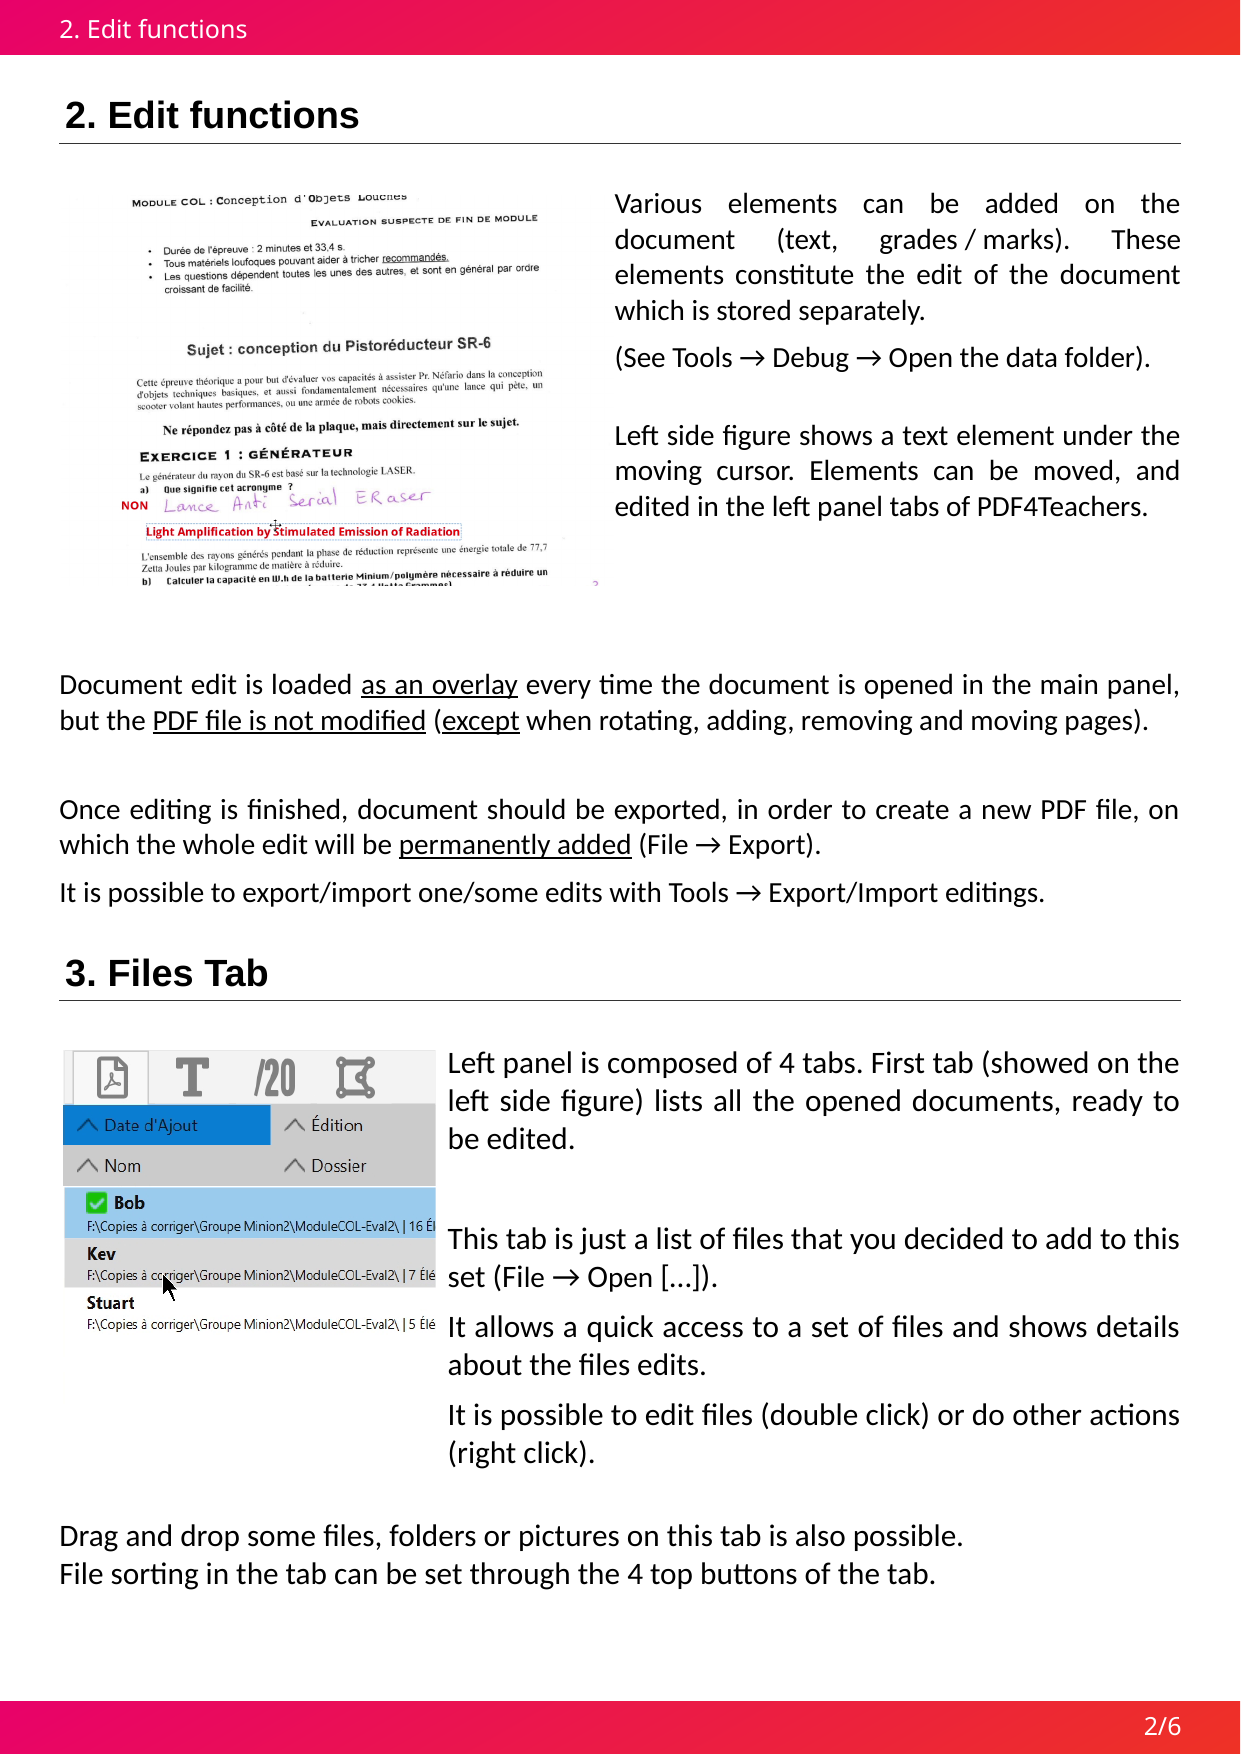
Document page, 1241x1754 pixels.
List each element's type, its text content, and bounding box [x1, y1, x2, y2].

text Left side figure shows a text element under the moving cursor. Elements can be moved, and edited in the left panel tabs of PDF4Teachers. [615, 417, 1181, 523]
subtitle Files Tab [59, 945, 1181, 1000]
picture [343, 195, 615, 586]
text [59, 339, 343, 375]
text Drag and drop some files, folders or pictures on this tab is also possible. [59, 1516, 1181, 1554]
text Various elements can be added on the document (text, grades / marks). These elements constitute the edit of the document which is stored separately. [59, 185, 1181, 328]
text This tab is just a list of files that you decided to add to this set (File → Open […]). [71, 1219, 1181, 1295]
subtitle Edit functions [59, 87, 1181, 143]
text [59, 417, 343, 523]
text It is possible to export/import one/some edits with Tools → Export/Import editings. [59, 874, 1181, 909]
text Left panel is composed of 4 tabs. First tab (showed on the left side figure) lists all the opened documents, ready to be edited. [71, 1043, 1181, 1157]
text Once editing is finished, document should be exported, in order to create a new PDF file, on which the whole edit will be permanently added (File → Export). [59, 791, 1181, 862]
text (See Tools → Debug → Open the data folder). [615, 339, 1181, 375]
text File sorting in the tab can be set through the 4 top buttons of the tab. [59, 1554, 1181, 1592]
text It is possible to edit files (double click) or do other actions (right click). [71, 1395, 1181, 1472]
text It allows a quick access to a set of files and shows details about the files edits. [71, 1307, 1181, 1383]
text Document edit is loaded as an overlay every time the document is opened in the main panel, but the PDF file is not modified (except when rotating, adding, removing and moving pages). [59, 666, 1181, 737]
